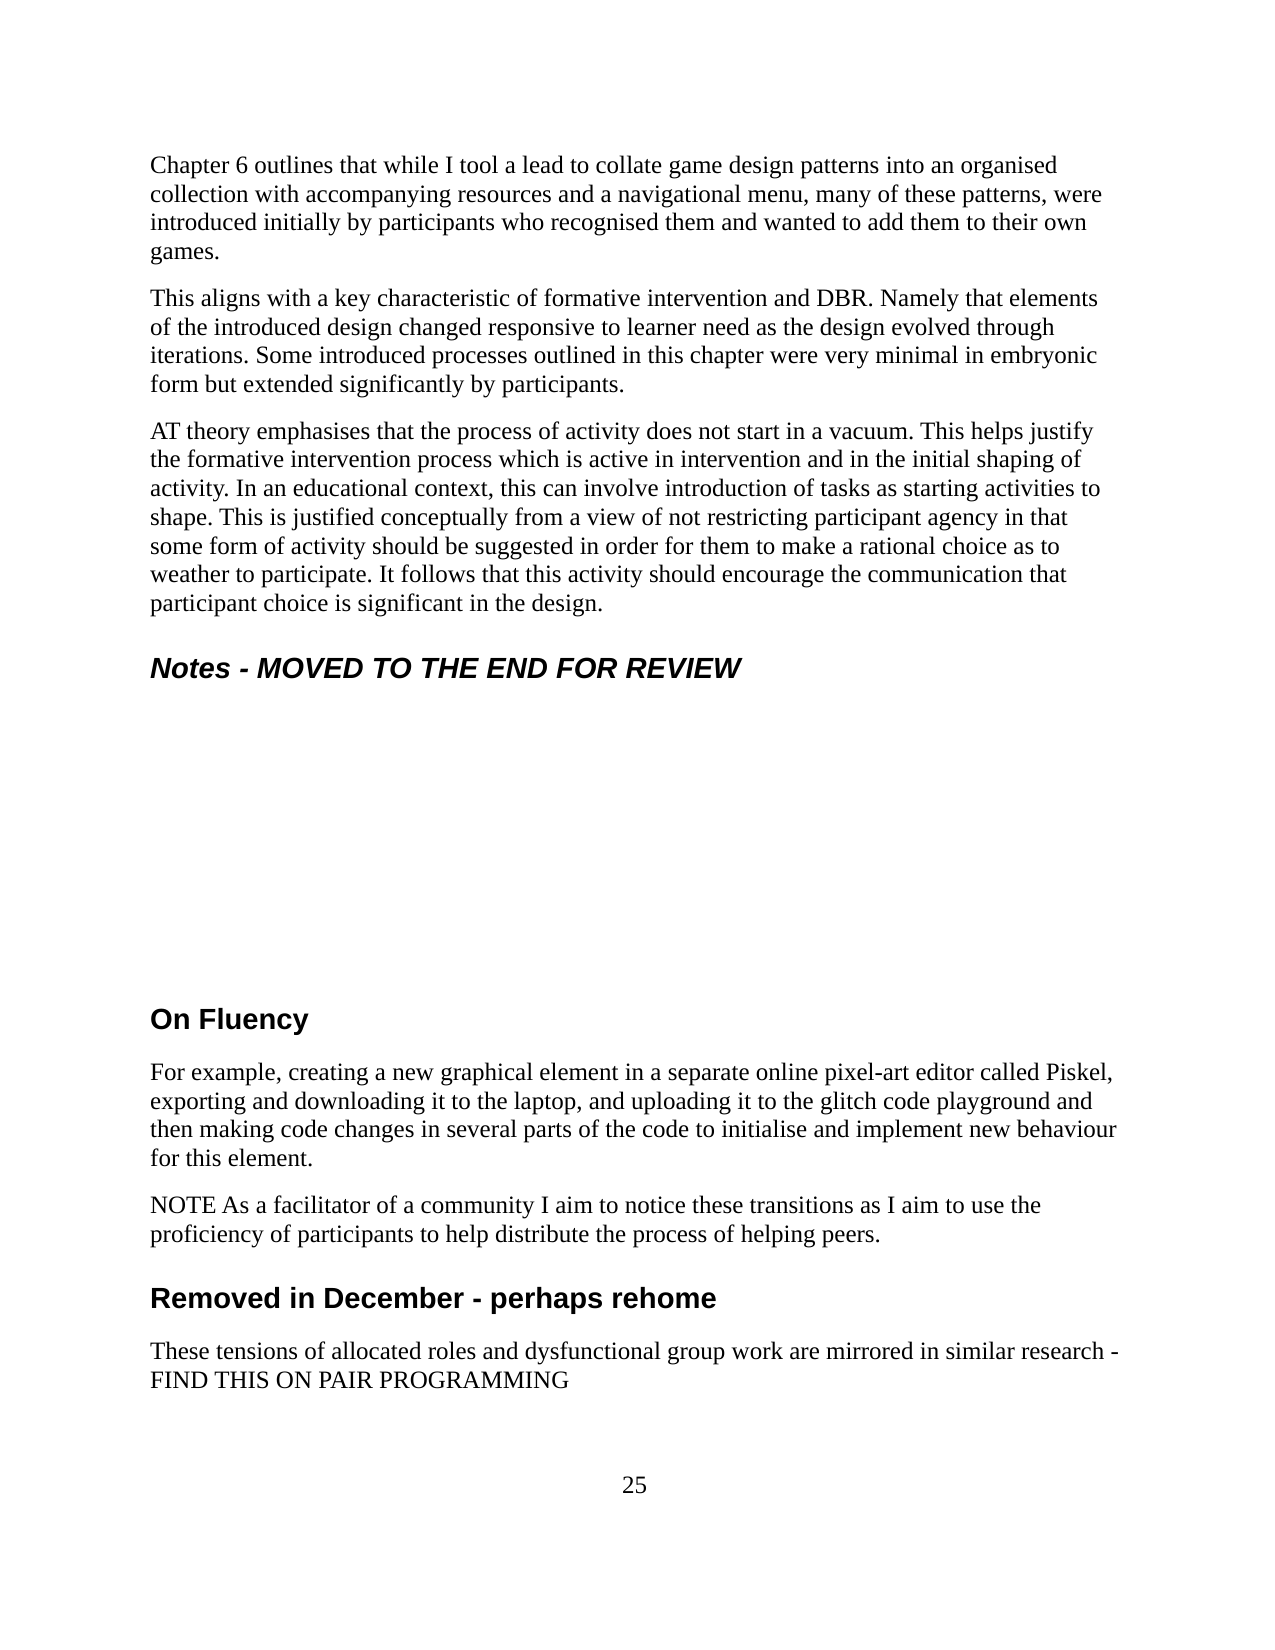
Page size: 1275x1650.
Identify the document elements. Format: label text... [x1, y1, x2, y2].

text This aligns with a key characteristic of formative intervention and DBR. Namely that elements of the introduced design changed responsive to learner need as the design evolved through iterations. Some introduced processes outlined in this chapter were very minimal in embryonic form but extended significantly by participants. [150, 283, 1125, 398]
subtitle On Fluency [150, 1002, 1125, 1036]
text AT theory emphasises that the process of activity does not start in a vacuum. This helps justify the formative intervention process which is active in intervention and in the initial shaping of activity. In an educational context, this can involve introduction of tasks as starting activities to shape. This is justified conceptually from a view of not restricting participant agency in that some form of activity should be suggested in order for them to make a rational choice as to weather to participate. It follows that this activity should encourage the communication that participant choice is significant in the design. [150, 416, 1125, 617]
text For example, creating a new graphical element in a separate online pixel-art editor called Piskel, exporting and downloading it to the laptop, and uploading it to the glitch code playground and then making code changes in several parts of the code to initialise and implement new behaviour for this element. [150, 1057, 1125, 1172]
subtitle Removed in December - perhaps rehome [150, 1281, 1125, 1315]
text NOTE As a facilitator of a community I aim to notice these transitions as I aim to use the proficiency of participants to help distribute the process of helping peers. [150, 1190, 1125, 1247]
subtitle Notes - MOVED TO THE END FOR REVIEW [150, 651, 1125, 684]
text Chapter 6 outlines that while I tool a lead to collate game design patterns into an organised collection with accompanying resources and a navigational menu, many of these patterns, were introduced initially by participants who recognised them and wanted to add them to their own games. [150, 150, 1125, 265]
text These tensions of allocated roles and dysfunctional group work are mirrored in similar research - FIND THIS ON PAIR PROGRAMMING [150, 1336, 1125, 1394]
